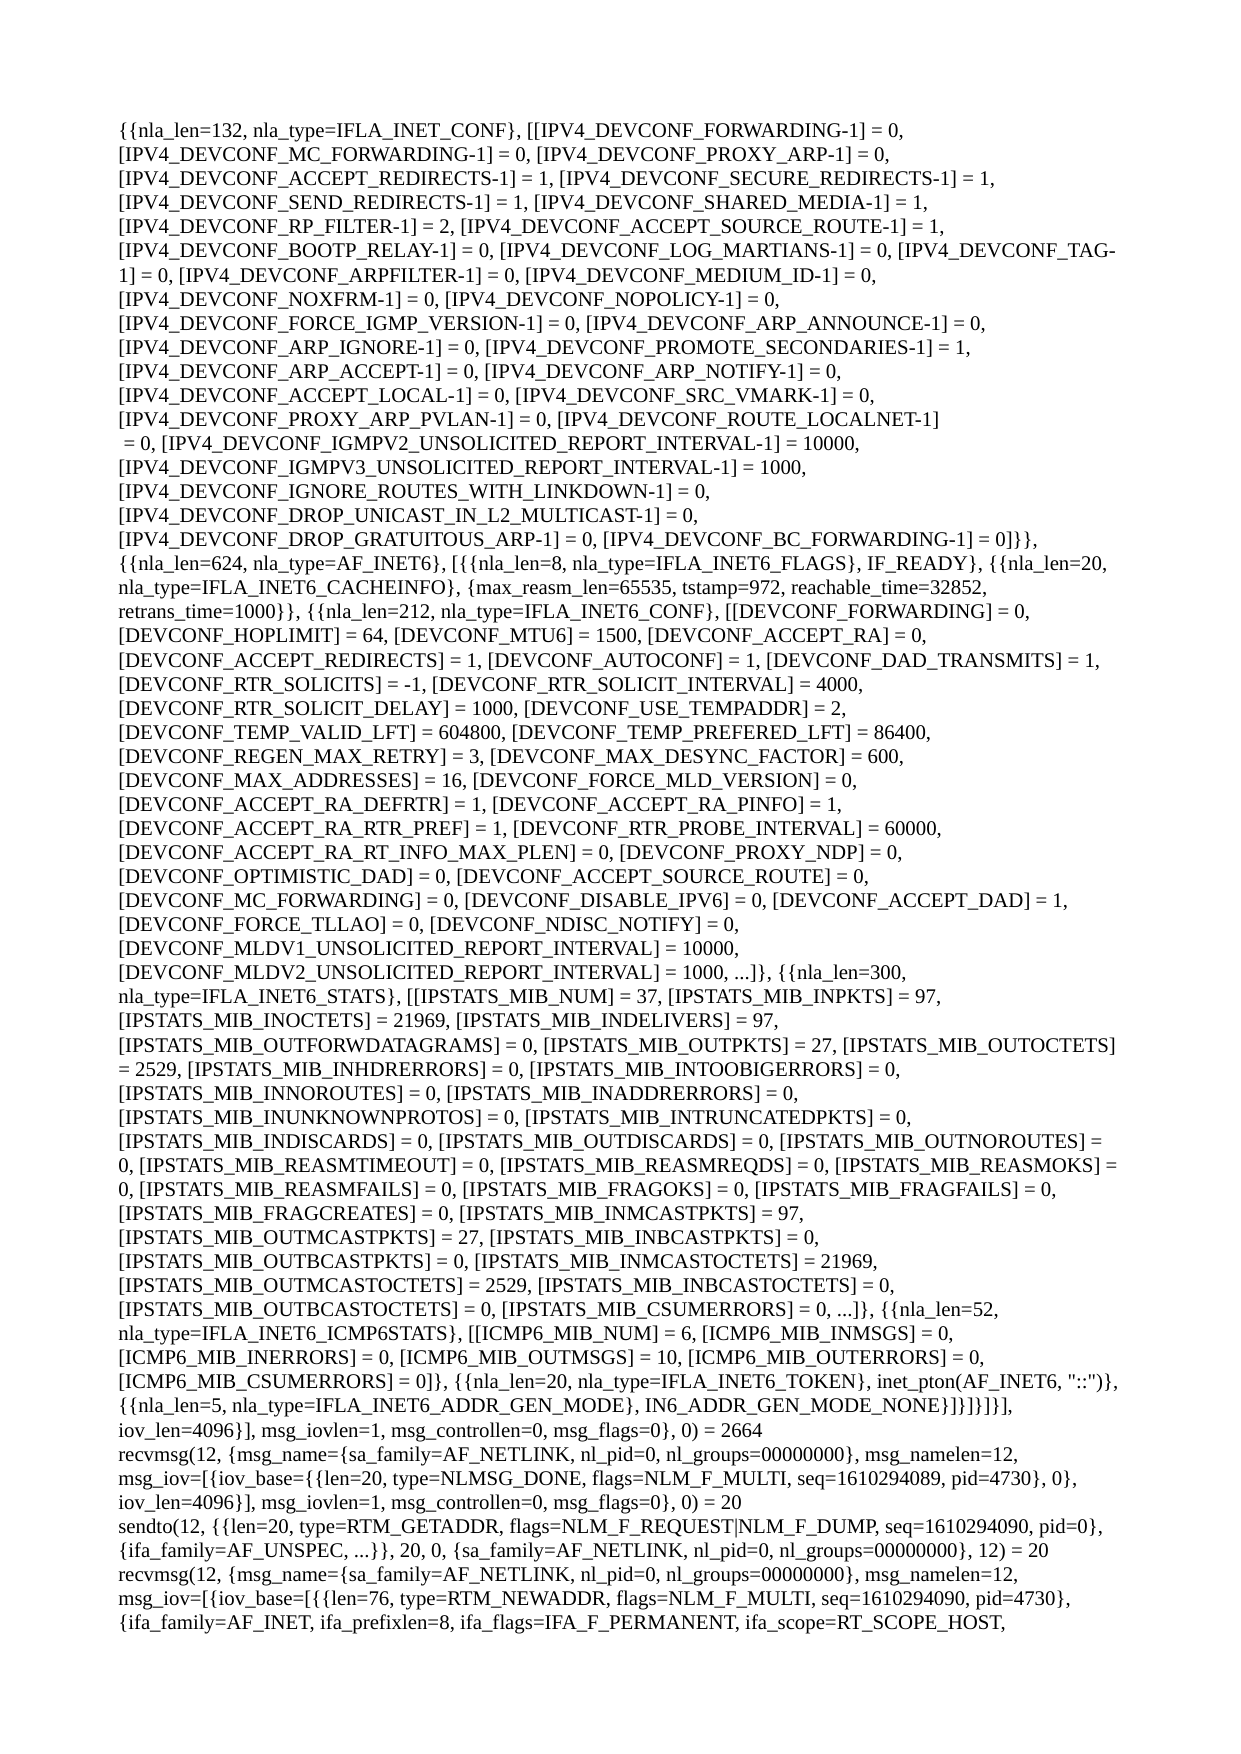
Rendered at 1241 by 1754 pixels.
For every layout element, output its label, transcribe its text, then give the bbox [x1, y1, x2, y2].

text recvmsg(12, {msg_name={sa_family=AF_NETLINK, nl_pid=0, nl_groups=00000000}, msg_namelen=12, msg_iov=[{iov_base={{len=20, type=NLMSG_DONE, flags=NLM_F_MULTI, seq=1610294089, pid=4730}, 0}, iov_len=4096}], msg_iovlen=1, msg_controllen=0, msg_flags=0}, 0) = 20 [118, 1442, 1122, 1514]
text = 0, [IPV4_DEVCONF_IGMPV2_UNSOLICITED_REPORT_INTERVAL-1] = 10000, [IPV4_DEVCONF_IGMPV3_UNSOLICITED_REPORT_INTERVAL-1] = 1000, [IPV4_DEVCONF_IGNORE_ROUTES_WITH_LINKDOWN-1] = 0, [IPV4_DEVCONF_DROP_UNICAST_IN_L2_MULTICAST-1] = 0, [IPV4_DEVCONF_DROP_GRATUITOUS_ARP-1] = 0, [IPV4_DEVCONF_BC_FORWARDING-1] = 0]}}, {{nla_len=624, nla_type=AF_INET6}, [{{nla_len=8, nla_type=IFLA_INET6_FLAGS}, IF_READY}, {{nla_len=20, nla_type=IFLA_INET6_CACHEINFO}, {max_reasm_len=65535, tstamp=972, reachable_time=32852, retrans_time=1000}}, {{nla_len=212, nla_type=IFLA_INET6_CONF}, [[DEVCONF_FORWARDING] = 0, [DEVCONF_HOPLIMIT] = 64, [DEVCONF_MTU6] = 1500, [DEVCONF_ACCEPT_RA] = 0, [DEVCONF_ACCEPT_REDIRECTS] = 1, [DEVCONF_AUTOCONF] = 1, [DEVCONF_DAD_TRANSMITS] = 1, [DEVCONF_RTR_SOLICITS] = -1, [DEVCONF_RTR_SOLICIT_INTERVAL] = 4000, [DEVCONF_RTR_SOLICIT_DELAY] = 1000, [DEVCONF_USE_TEMPADDR] = 2, [DEVCONF_TEMP_VALID_LFT] = 604800, [DEVCONF_TEMP_PREFERED_LFT] = 86400, [DEVCONF_REGEN_MAX_RETRY] = 3, [DEVCONF_MAX_DESYNC_FACTOR] = 600, [DEVCONF_MAX_ADDRESSES] = 16, [DEVCONF_FORCE_MLD_VERSION] = 0, [DEVCONF_ACCEPT_RA_DEFRTR] = 1, [DEVCONF_ACCEPT_RA_PINFO] = 1, [DEVCONF_ACCEPT_RA_RTR_PREF] = 1, [DEVCONF_RTR_PROBE_INTERVAL] = 60000, [DEVCONF_ACCEPT_RA_RT_INFO_MAX_PLEN] = 0, [DEVCONF_PROXY_NDP] = 0, [DEVCONF_OPTIMISTIC_DAD] = 0, [DEVCONF_ACCEPT_SOURCE_ROUTE] = 0, [DEVCONF_MC_FORWARDING] = 0, [DEVCONF_DISABLE_IPV6] = 0, [DEVCONF_ACCEPT_DAD] = 1, [DEVCONF_FORCE_TLLAO] = 0, [DEVCONF_NDISC_NOTIFY] = 0, [DEVCONF_MLDV1_UNSOLICITED_REPORT_INTERVAL] = 10000, [DEVCONF_MLDV2_UNSOLICITED_REPORT_INTERVAL] = 1000, ...]}, {{nla_len=300, nla_type=IFLA_INET6_STATS}, [[IPSTATS_MIB_NUM] = 37, [IPSTATS_MIB_INPKTS] = 97, [IPSTATS_MIB_INOCTETS] = 21969, [IPSTATS_MIB_INDELIVERS] = 97, [IPSTATS_MIB_OUTFORWDATAGRAMS] = 0, [IPSTATS_MIB_OUTPKTS] = 27, [IPSTATS_MIB_OUTOCTETS] = 2529, [IPSTATS_MIB_INHDRERRORS] = 0, [IPSTATS_MIB_INTOOBIGERRORS] = 0, [IPSTATS_MIB_INNOROUTES] = 0, [IPSTATS_MIB_INADDRERRORS] = 0, [IPSTATS_MIB_INUNKNOWNPROTOS] = 0, [IPSTATS_MIB_INTRUNCATEDPKTS] = 0, [IPSTATS_MIB_INDISCARDS] = 0, [IPSTATS_MIB_OUTDISCARDS] = 0, [IPSTATS_MIB_OUTNOROUTES] = 0, [IPSTATS_MIB_REASMTIMEOUT] = 0, [IPSTATS_MIB_REASMREQDS] = 0, [IPSTATS_MIB_REASMOKS] = 0, [IPSTATS_MIB_REASMFAILS] = 0, [IPSTATS_MIB_FRAGOKS] = 0, [IPSTATS_MIB_FRAGFAILS] = 0, [IPSTATS_MIB_FRAGCREATES] = 0, [IPSTATS_MIB_INMCASTPKTS] = 97, [IPSTATS_MIB_OUTMCASTPKTS] = 27, [IPSTATS_MIB_INBCASTPKTS] = 0, [IPSTATS_MIB_OUTBCASTPKTS] = 0, [IPSTATS_MIB_INMCASTOCTETS] = 21969, [IPSTATS_MIB_OUTMCASTOCTETS] = 2529, [IPSTATS_MIB_INBCASTOCTETS] = 0, [IPSTATS_MIB_OUTBCASTOCTETS] = 0, [IPSTATS_MIB_CSUMERRORS] = 0, ...]}, {{nla_len=52, nla_type=IFLA_INET6_ICMP6STATS}, [[ICMP6_MIB_NUM] = 6, [ICMP6_MIB_INMSGS] = 0, [ICMP6_MIB_INERRORS] = 0, [ICMP6_MIB_OUTMSGS] = 10, [ICMP6_MIB_OUTERRORS] = 0, [ICMP6_MIB_CSUMERRORS] = 0]}, {{nla_len=20, nla_type=IFLA_INET6_TOKEN}, inet_pton(AF_INET6, "::")}, {{nla_len=5, nla_type=IFLA_INET6_ADDR_GEN_MODE}, IN6_ADDR_GEN_MODE_NONE}]}]}]}], iov_len=4096}], msg_iovlen=1, msg_controllen=0, msg_flags=0}, 0) = 2664 [118, 431, 1122, 1442]
text {{nla_len=132, nla_type=IFLA_INET_CONF}, [[IPV4_DEVCONF_FORWARDING-1] = 0, [IPV4_DEVCONF_MC_FORWARDING-1] = 0, [IPV4_DEVCONF_PROXY_ARP-1] = 0, [IPV4_DEVCONF_ACCEPT_REDIRECTS-1] = 1, [IPV4_DEVCONF_SECURE_REDIRECTS-1] = 1, [IPV4_DEVCONF_SEND_REDIRECTS-1] = 1, [IPV4_DEVCONF_SHARED_MEDIA-1] = 1, [IPV4_DEVCONF_RP_FILTER-1] = 2, [IPV4_DEVCONF_ACCEPT_SOURCE_ROUTE-1] = 1, [IPV4_DEVCONF_BOOTP_RELAY-1] = 0, [IPV4_DEVCONF_LOG_MARTIANS-1] = 0, [IPV4_DEVCONF_TAG-1] = 0, [IPV4_DEVCONF_ARPFILTER-1] = 0, [IPV4_DEVCONF_MEDIUM_ID-1] = 0, [IPV4_DEVCONF_NOXFRM-1] = 0, [IPV4_DEVCONF_NOPOLICY-1] = 0, [IPV4_DEVCONF_FORCE_IGMP_VERSION-1] = 0, [IPV4_DEVCONF_ARP_ANNOUNCE-1] = 0, [IPV4_DEVCONF_ARP_IGNORE-1] = 0, [IPV4_DEVCONF_PROMOTE_SECONDARIES-1] = 1, [IPV4_DEVCONF_ARP_ACCEPT-1] = 0, [IPV4_DEVCONF_ARP_NOTIFY-1] = 0, [IPV4_DEVCONF_ACCEPT_LOCAL-1] = 0, [IPV4_DEVCONF_SRC_VMARK-1] = 0, [IPV4_DEVCONF_PROXY_ARP_PVLAN-1] = 0, [IPV4_DEVCONF_ROUTE_LOCALNET-1] [118, 118, 1122, 431]
text recvmsg(12, {msg_name={sa_family=AF_NETLINK, nl_pid=0, nl_groups=00000000}, msg_namelen=12, msg_iov=[{iov_base=[{{len=76, type=RTM_NEWADDR, flags=NLM_F_MULTI, seq=1610294090, pid=4730}, {ifa_family=AF_INET, ifa_prefixlen=8, ifa_flags=IFA_F_PERMANENT, ifa_scope=RT_SCOPE_HOST, [118, 1562, 1122, 1634]
text sendto(12, {{len=20, type=RTM_GETADDR, flags=NLM_F_REQUEST|NLM_F_DUMP, seq=1610294090, pid=0}, {ifa_family=AF_UNSPEC, ...}}, 20, 0, {sa_family=AF_NETLINK, nl_pid=0, nl_groups=00000000}, 12) = 20 [118, 1514, 1122, 1562]
